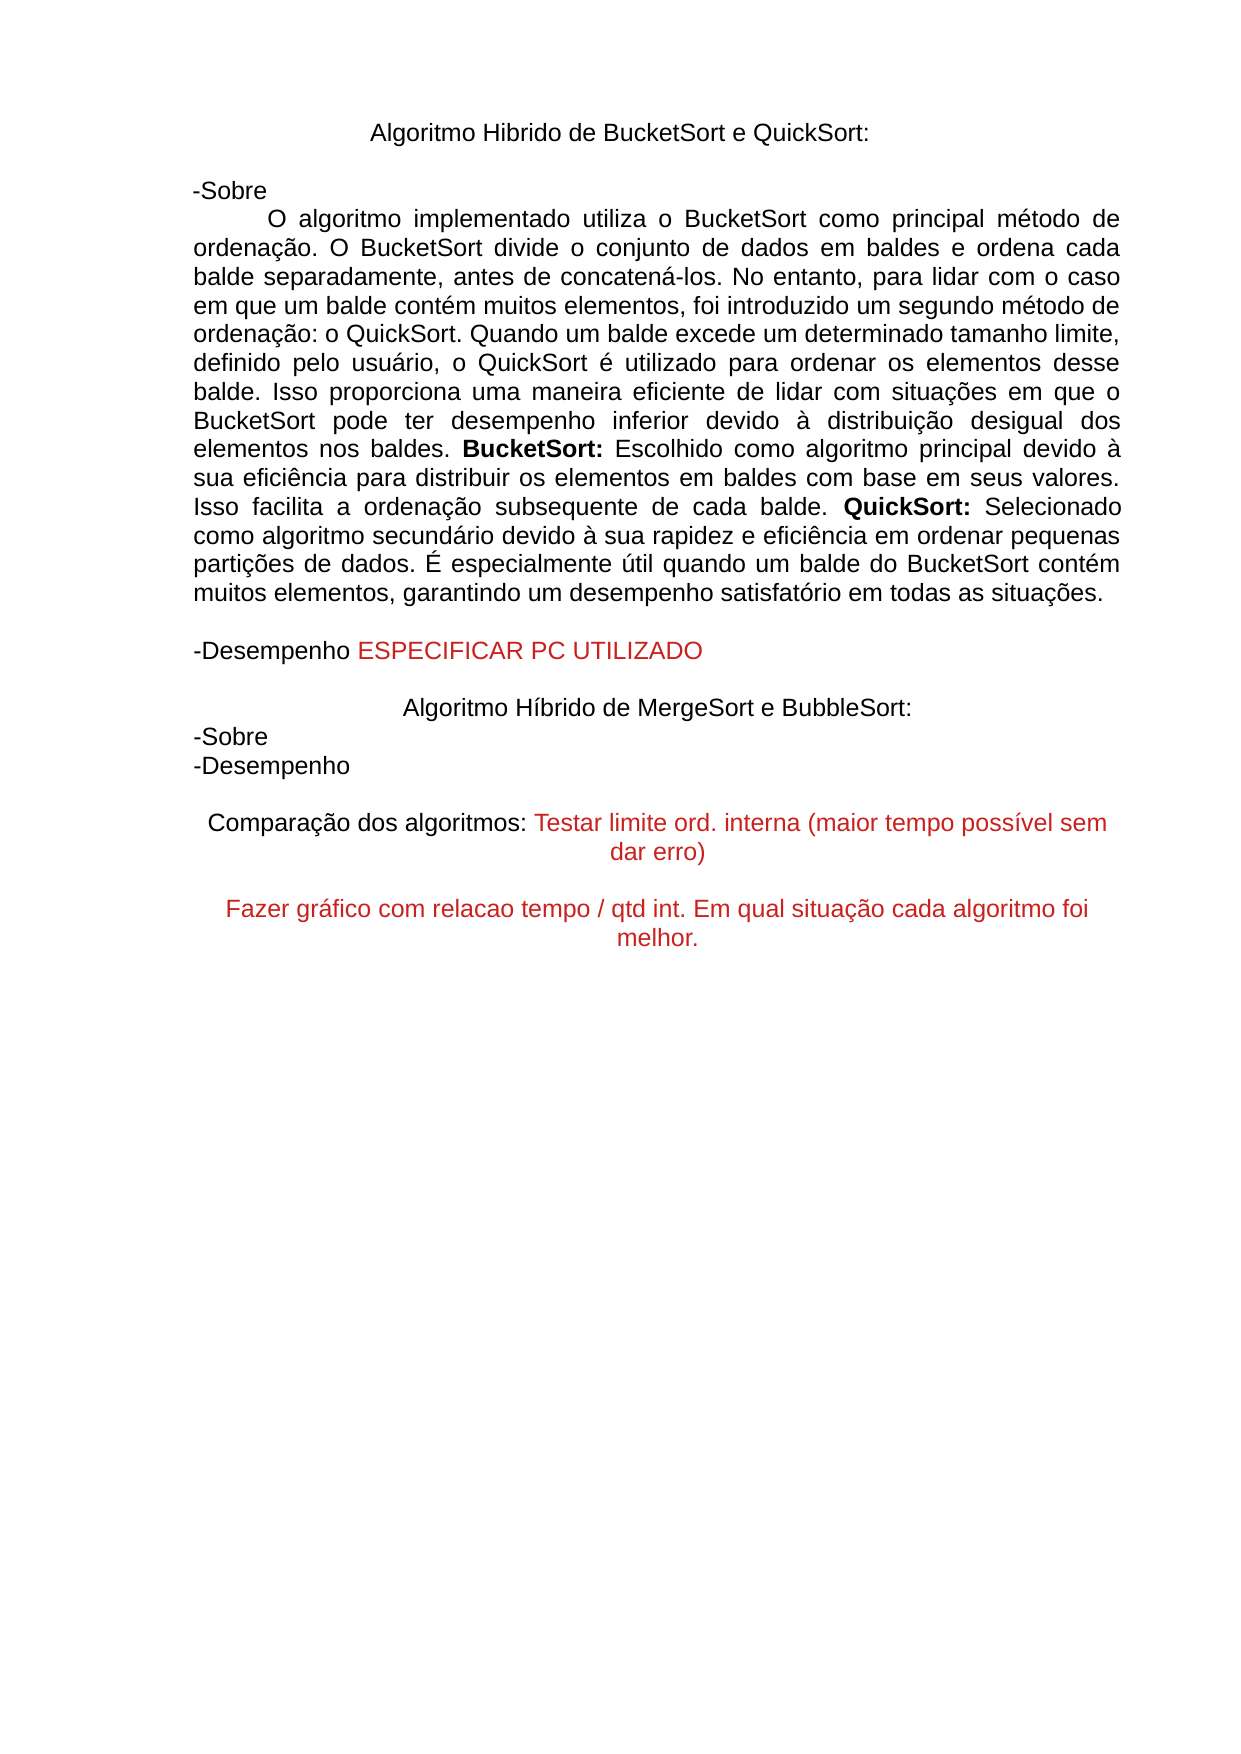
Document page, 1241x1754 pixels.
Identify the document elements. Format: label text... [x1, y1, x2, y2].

list Fazer gráfico com relacao tempo / qtd int. Em qual situação cada algoritmo foi melhor. [193, 894, 1122, 952]
text -Sobre [118, 176, 1122, 204]
text Algoritmo Hibrido de BucketSort e QuickSort: [118, 118, 1122, 147]
list Algoritmo Híbrido de MergeSort e BubbleSort: [193, 693, 1122, 722]
list -Sobre [193, 722, 1122, 751]
list -Desempenho [193, 751, 1122, 779]
list Comparação dos algoritmos: Testar limite ord. interna (maior tempo possível sem dar erro) [193, 808, 1122, 866]
list -Desempenho ESPECIFICAR PC UTILIZADO [193, 636, 1122, 664]
list O algoritmo implementado utiliza o BucketSort como principal método de ordenação. O BucketSort divide o conjunto de dados em baldes e ordena cada balde separadamente, antes de concatená-los. No entanto, para lidar com o caso em que um balde contém muitos elementos, foi introduzido um segundo método de ordenação: o QuickSort. Quando um balde excede um determinado tamanho limite, definido pelo usuário, o QuickSort é utilizado para ordenar os elementos desse balde. Isso proporciona uma maneira eficiente de lidar com situações em que o BucketSort pode ter desempenho inferior devido à distribuição desigual dos elementos nos baldes. BucketSort: Escolhido como algoritmo principal devido à sua eficiência para distribuir os elementos em baldes com base em seus valores. Isso facilita a ordenação subsequente de cada balde. QuickSort: Selecionado como algoritmo secundário devido à sua rapidez e eficiência em ordenar pequenas partições de dados. É especialmente útil quando um balde do BucketSort contém muitos elementos, garantindo um desempenho satisfatório em todas as situações. [193, 204, 1122, 607]
